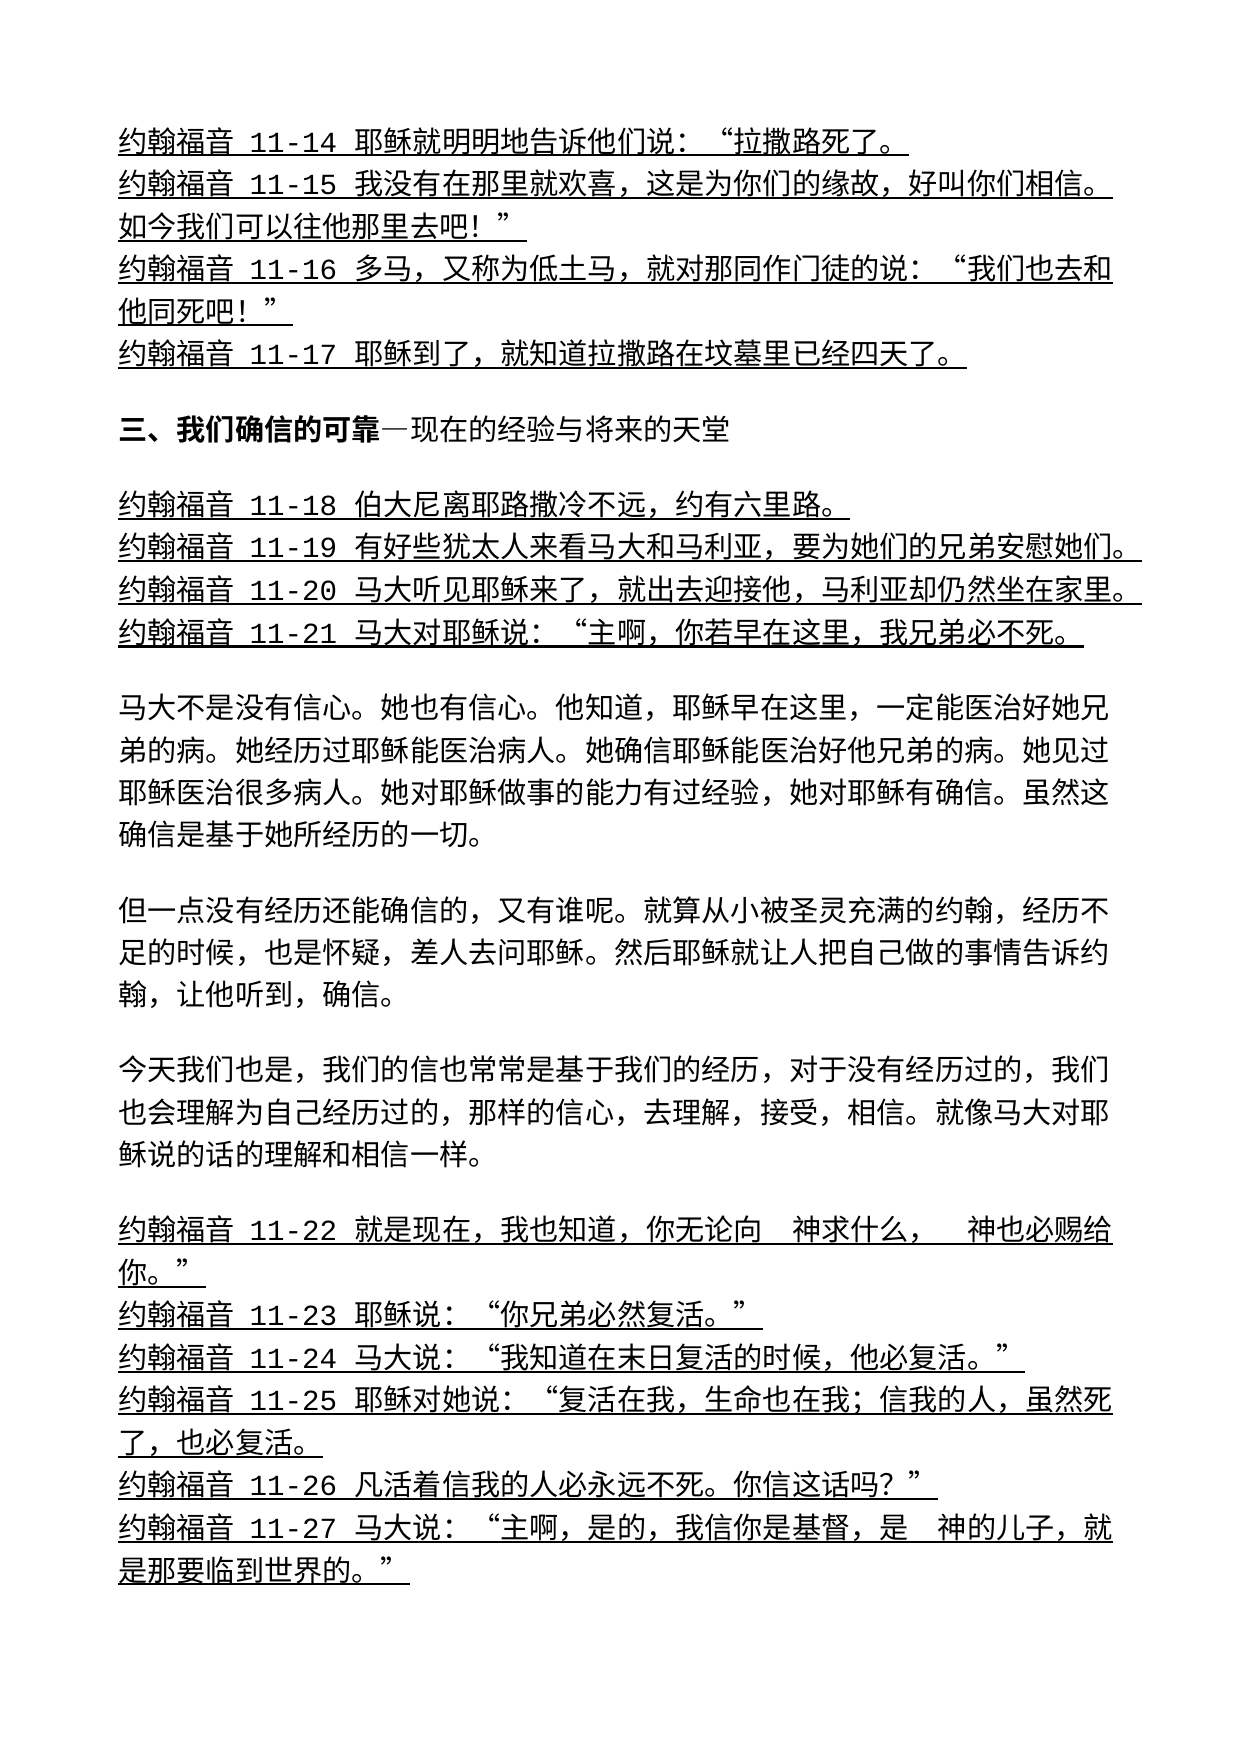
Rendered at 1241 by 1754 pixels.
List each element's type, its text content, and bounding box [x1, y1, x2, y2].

text 马大不是没有信心。她也有信心。他知道，耶稣早在这里，一定能医治好她兄弟的病。她经历过耶稣能医治病人。她确信耶稣能医治好他兄弟的病。她见过耶稣医治很多病人。她对耶稣做事的能力有过经验，她对耶稣有确信。虽然这确信是基于她所经历的一切。 [118, 685, 1122, 854]
text 约翰福音 11-19 有好些犹太人来看马大和马利亚，要为她们的兄弟安慰她们。 [118, 524, 1122, 560]
text 约翰福音 11-18 伯大尼离耶路撒冷不远，约有六里路。 [118, 481, 1122, 524]
text 约翰福音 11-15 我没有在那里就欢喜，这是为你们的缘故，好叫你们相信。如今我们可以往他那里去吧！” [118, 161, 1122, 246]
text 约翰福音 11-22 就是现在，我也知道，你无论向 神求什么， 神也必赐给你。” [118, 1207, 1122, 1292]
text 约翰福音 11-20 马大听见耶稣来了，就出去迎接他，马利亚却仍然坐在家里。 [118, 605, 1122, 609]
text 今天我们也是，我们的信也常常是基于我们的经历，对于没有经历过的，我们也会理解为自己经历过的，那样的信心，去理解，接受，相信。就像马大对耶稣说的话的理解和相信一样。 [118, 1047, 1122, 1174]
text 约翰福音 11-26 凡活着信我的人必永远不死。你信这话吗？” [118, 1462, 1122, 1504]
text 但一点没有经历还能确信的，又有谁呢。就算从小被圣灵充满的约翰，经历不足的时候，也是怀疑，差人去问耶稣。然后耶稣就让人把自己做的事情告诉约翰，让他听到，确信。 [118, 887, 1122, 1014]
text 约翰福音 11-20 马大听见耶稣来了，就出去迎接他，马利亚却仍然坐在家里。 [118, 567, 1122, 603]
text 约翰福音 11-25 耶稣对她说：“复活在我，生命也在我；信我的人，虽然死了，也必复活。 [118, 1377, 1122, 1462]
text 三、我们确信的可靠—现在的经验与将来的天堂 [118, 406, 1122, 448]
text 约翰福音 11-21 马大对耶稣说：“主啊，你若早在这里，我兄弟必不死。 [118, 609, 1122, 652]
text 约翰福音 11-24 马大说：“我知道在末日复活的时候，他必复活。” [118, 1334, 1122, 1377]
text 约翰福音 11-19 有好些犹太人来看马大和马利亚，要为她们的兄弟安慰她们。 [118, 562, 1122, 567]
text 约翰福音 11-14 耶稣就明明地告诉他们说：“拉撒路死了。 [118, 118, 1122, 161]
text 约翰福音 11-17 耶稣到了，就知道拉撒路在坟墓里已经四天了。 [118, 331, 1122, 373]
text 约翰福音 11-16 多马，又称为低土马，就对那同作门徒的说：“我们也去和他同死吧！” [118, 246, 1122, 331]
text 约翰福音 11-23 耶稣说：“你兄弟必然复活。” [118, 1292, 1122, 1334]
text 约翰福音 11-27 马大说：“主啊，是的，我信你是基督，是 神的儿子，就是那要临到世界的。” [118, 1504, 1122, 1589]
